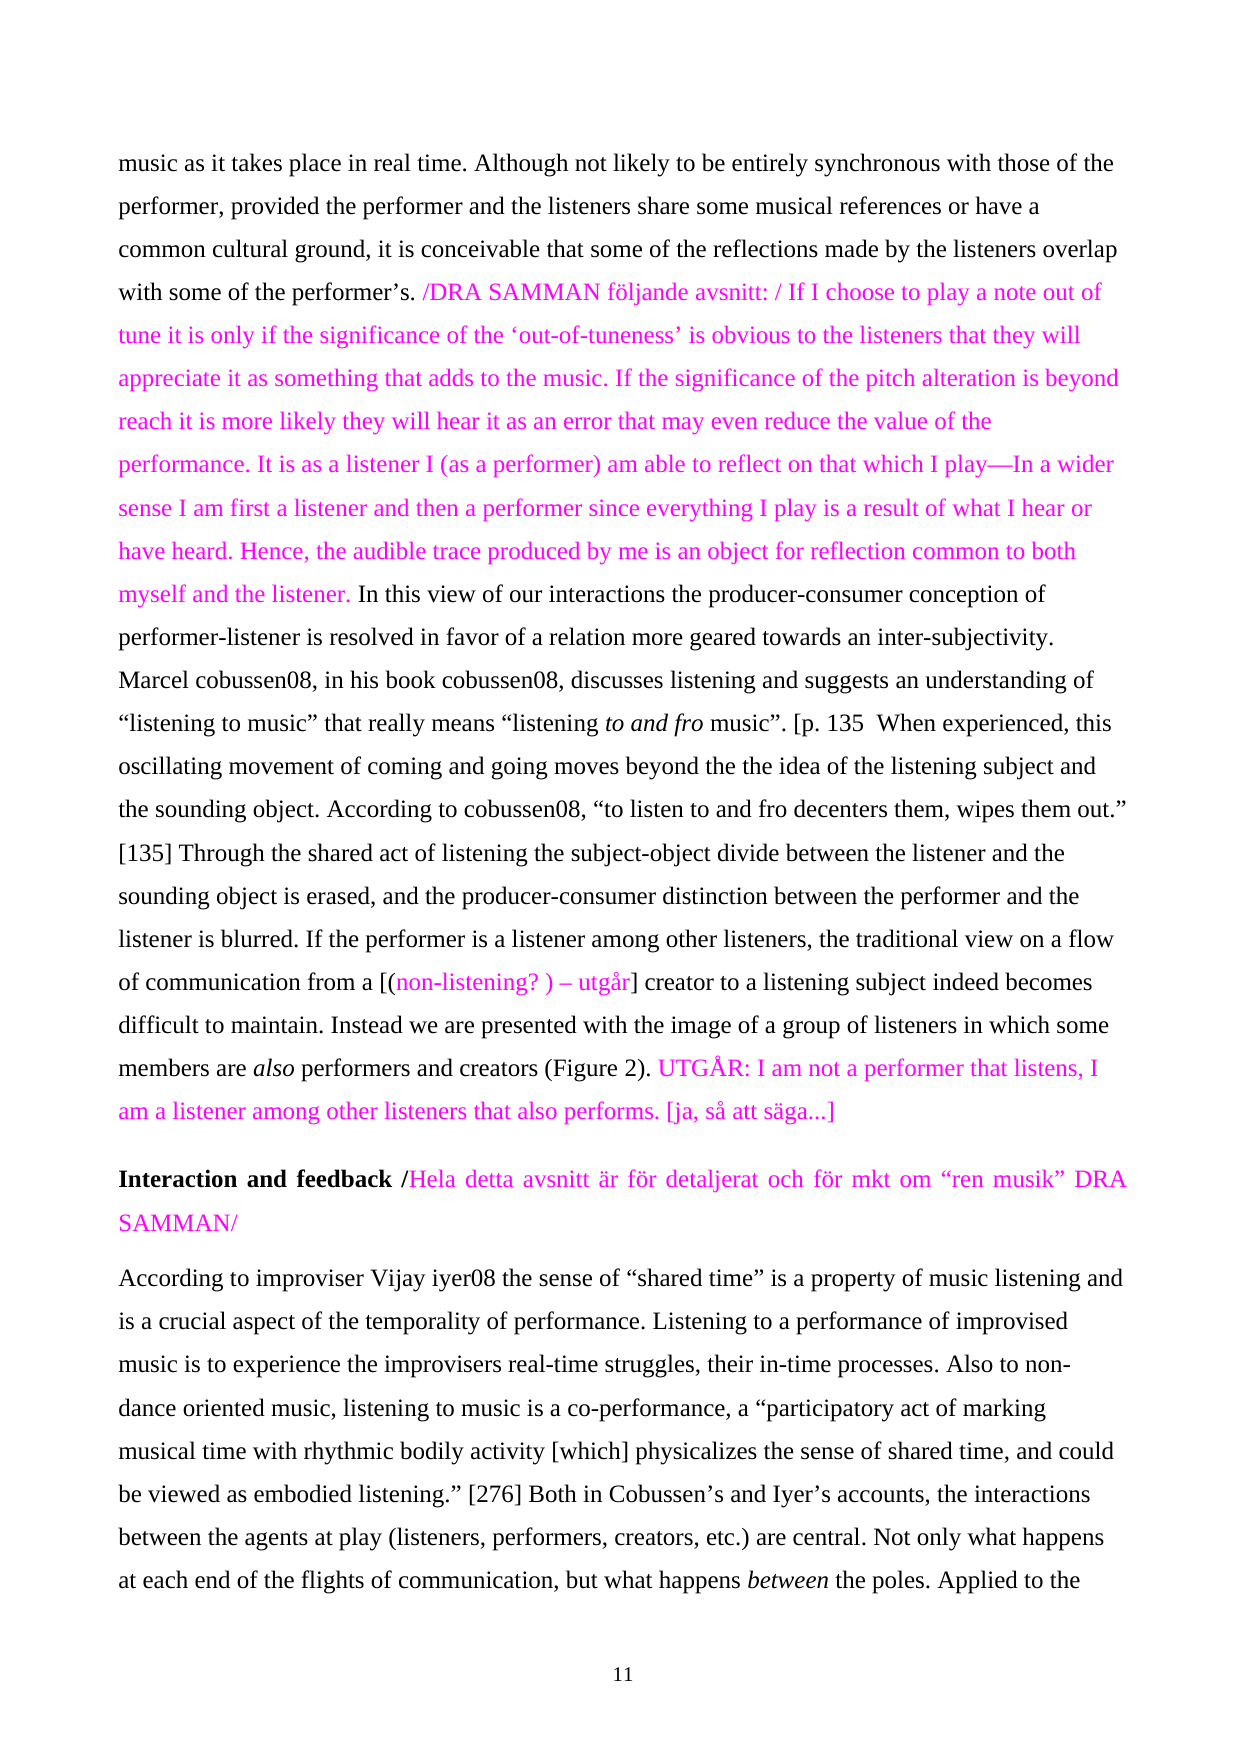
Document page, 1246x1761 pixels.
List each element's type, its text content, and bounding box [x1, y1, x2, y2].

text According to improviser Vijay iyer08 the sense of “shared time” is a property of music listening and is a crucial aspect of the temporality of performance. Listening to a performance of improvised music is to experience the improvisers real-time struggles, their in-time processes. Also to non-dance oriented music, listening to music is a co-performance, a “participatory act of marking musical time with rhythmic bodily activity [which] physicalizes the sense of shared time, and could be viewed as embodied listening.” [276] Both in Cobussen’s and Iyer’s accounts, the interactions between the agents at play (listeners, performers, creators, etc.) are central. Not only what happens at each end of the flights of communication, but what happens between the poles. Applied to the [118, 1263, 1128, 1594]
subtitle Interaction and feedback /Hela detta avsnitt är för detaljerat och för mkt om “ren musik” DRA SAMMAN/ [118, 1164, 1128, 1236]
text music as it takes place in real time. Although not likely to be entirely synchronous with those of the performer, provided the performer and the listeners share some musical references or have a common cultural ground, it is conceivable that some of the reflections made by the listeners overlap with some of the performer’s. /DRA SAMMAN följande avsnitt: / If I choose to play a note out of tune it is only if the significance of the ‘out-of-tuneness’ is obvious to the listeners that they will appreciate it as something that adds to the music. If the significance of the pitch alteration is beyond reach it is more likely they will hear it as an error that may even reduce the value of the performance. It is as a listener I (as a performer) am able to reflect on that which I play—In a wider sense I am first a listener and then a performer since everything I play is a result of what I hear or have heard. Hence, the audible trace produced by me is an object for reflection common to both myself and the listener. In this view of our interactions the producer-consumer conception of performer-listener is resolved in favor of a relation more geared towards an inter-subjectivity. Marcel cobussen08, in his book cobussen08, discusses listening and suggests an understanding of “listening to music” that really means “listening to and fro music”. [p. 135 When experienced, this oscillating movement of coming and going moves beyond the the idea of the listening subject and the sounding object. According to cobussen08, “to listen to and fro decenters them, wipes them out.” [135] Through the shared act of listening the subject-object divide between the listener and the sounding object is erased, and the producer-consumer distinction between the performer and the listener is blurred. If the performer is a listener among other listeners, the traditional view on a flow of communication from a [(non-listening? ) – utgår] creator to a listening subject indeed becomes difficult to maintain. Instead we are presented with the image of a group of listeners in which some members are also performers and creators (Figure 2). UTGÅR: I am not a performer that listens, I am a listener among other listeners that also performs. [ja, så att säga...] [118, 148, 1128, 1125]
